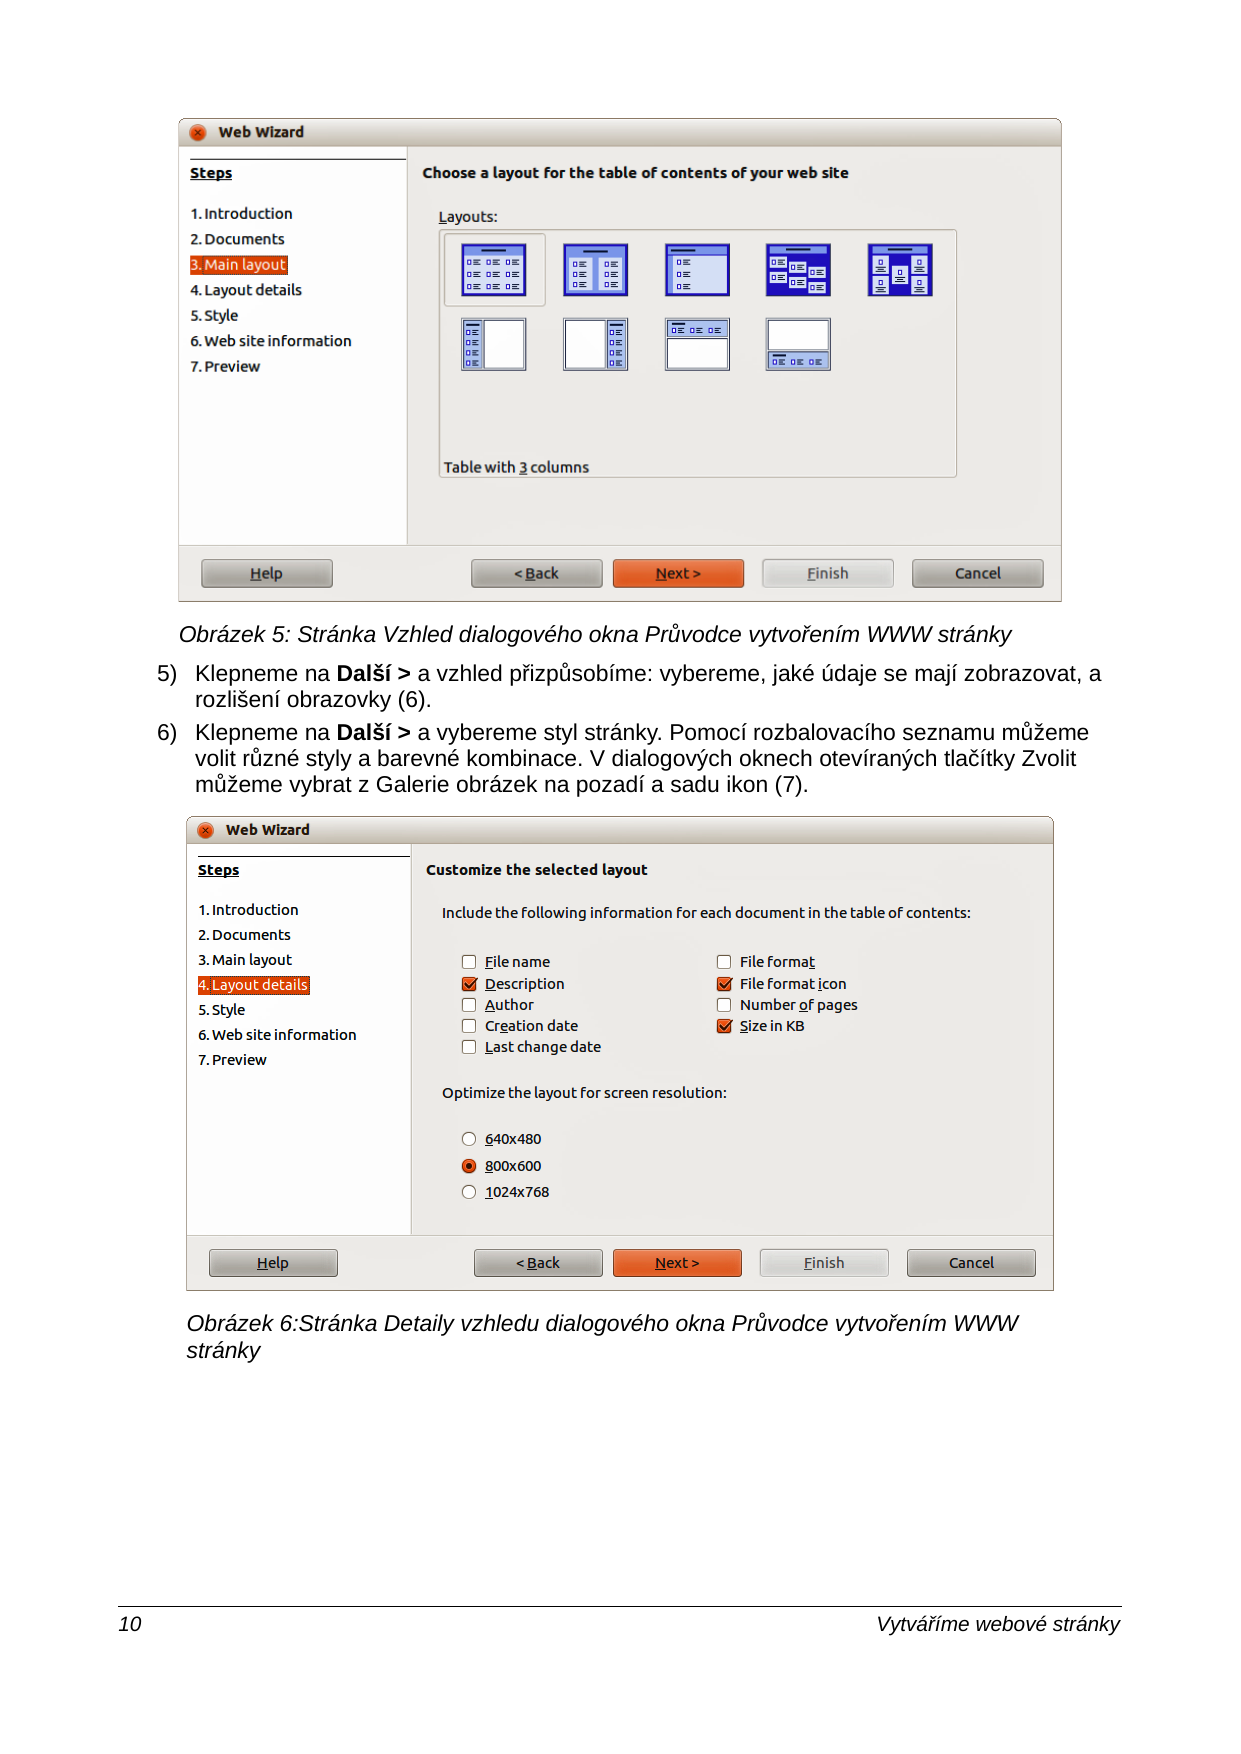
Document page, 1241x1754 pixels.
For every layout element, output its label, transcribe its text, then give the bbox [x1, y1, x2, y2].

picture [178, 118, 1062, 602]
text Obrázek 5: Stránka Vzhled dialogového okna Průvodce vytvořením WWW stránky [178, 621, 1062, 647]
list Klepneme na Další > a vzhled přizpůsobíme: vybereme, jaké údaje se mají zobrazovat, a rozlišení obrazovky (obrázek 6). [177, 659, 1122, 712]
picture [186, 816, 1054, 1291]
list Klepneme na Další > a vybereme styl stránky. Pomocí rozbalovacího seznamu můžeme volit různé styly a barevné kombinace. V dialogových oknech otevíraných tlačítky Zvolit můžeme vybrat z Galerie obrázek na pozadí a sadu ikon (obrázek 7). [177, 718, 1122, 798]
text Obrázek 6:Stránka Detaily vzhledu dialogového okna Průvodce vytvořením WWW stránky [186, 1310, 1054, 1363]
